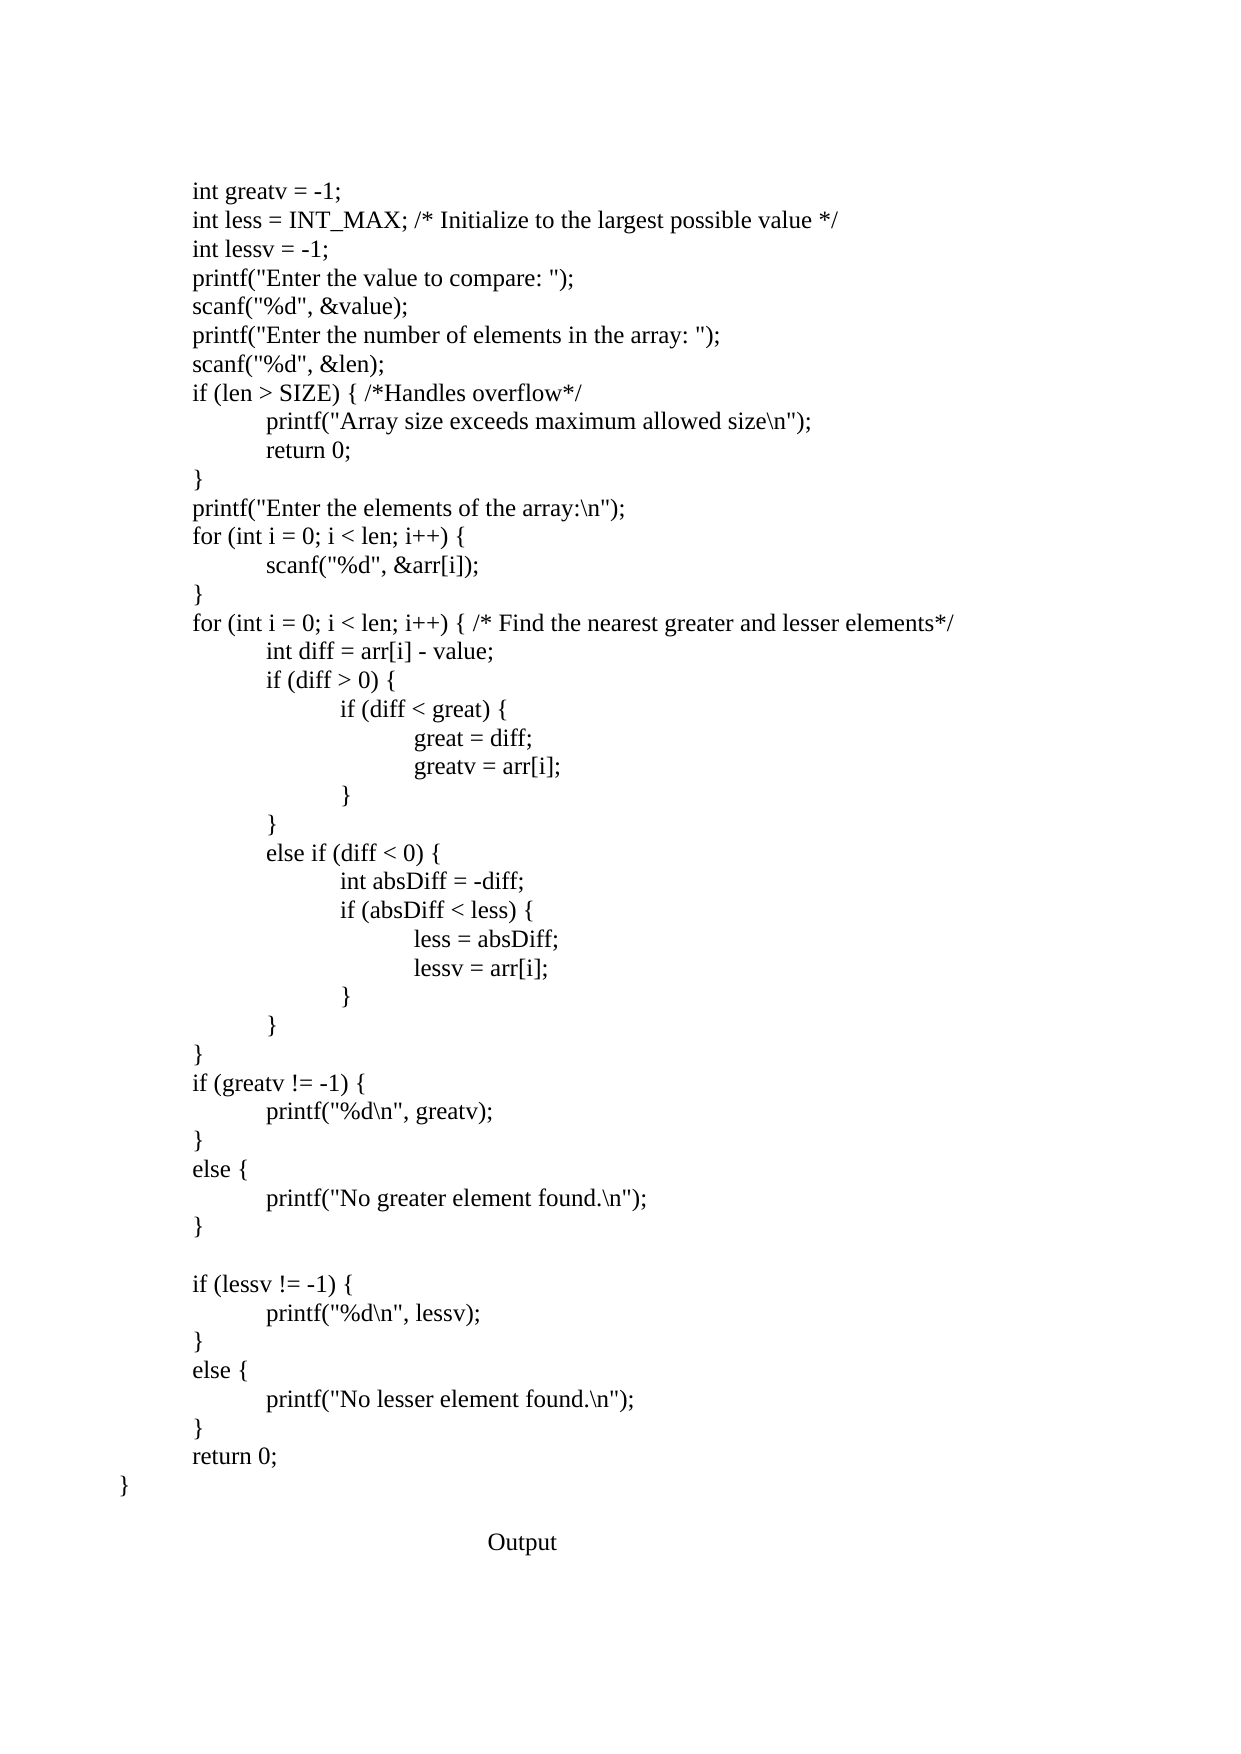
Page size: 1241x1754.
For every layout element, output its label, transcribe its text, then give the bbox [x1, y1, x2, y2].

text if (diff < great) { [118, 694, 1122, 723]
text scanf("%d", &value); [118, 291, 1122, 320]
text } [118, 1413, 1122, 1441]
text else if (diff < 0) { [118, 838, 1122, 866]
text printf("%d\n", lessv); [118, 1298, 1122, 1326]
text for (int i = 0; i < len; i++) { /* Find the nearest greater and lesser elements*/ [118, 608, 1122, 636]
text great = diff; [118, 723, 1122, 751]
text printf("Enter the number of elements in the array: "); [118, 320, 1122, 349]
text printf("Enter the value to compare: "); [118, 263, 1122, 291]
text int diff = arr[i] - value; [118, 636, 1122, 665]
text } [118, 1039, 1122, 1068]
text printf("Enter the elements of the array:\n"); [118, 493, 1122, 521]
text } [118, 1326, 1122, 1355]
text } [118, 809, 1122, 838]
text if (len > SIZE) { /*Handles overflow*/ [118, 378, 1122, 406]
text for (int i = 0; i < len; i++) { [118, 521, 1122, 550]
text printf("Array size exceeds maximum allowed size\n"); [118, 406, 1122, 435]
text } [118, 579, 1122, 608]
text if (lessv != -1) { [118, 1269, 1122, 1298]
text int less = INT_MAX; /* Initialize to the largest possible value */ [118, 205, 1122, 234]
text } [118, 1470, 1122, 1499]
text } [118, 1125, 1122, 1154]
text printf("No lesser element found.\n"); [118, 1384, 1122, 1413]
text if (greatv != -1) { [118, 1068, 1122, 1096]
text } [118, 780, 1122, 809]
text return 0; [118, 435, 1122, 464]
text } [118, 981, 1122, 1010]
text } [118, 464, 1122, 493]
text scanf("%d", &arr[i]); [118, 550, 1122, 579]
text } [118, 1211, 1122, 1240]
text else { [118, 1154, 1122, 1183]
text else { [118, 1355, 1122, 1384]
text } [118, 1010, 1122, 1039]
text greatv = arr[i]; [118, 751, 1122, 780]
text int absDiff = -diff; [118, 866, 1122, 895]
text if (diff > 0) { [118, 665, 1122, 694]
text scanf("%d", &len); [118, 349, 1122, 378]
text lessv = arr[i]; [118, 953, 1122, 981]
text int lessv = -1; [118, 234, 1122, 263]
text printf("No greater element found.\n"); [118, 1183, 1122, 1211]
text return 0; [118, 1441, 1122, 1470]
text if (absDiff < less) { [118, 895, 1122, 924]
text less = absDiff; [118, 924, 1122, 953]
text Output [118, 1527, 1122, 1556]
text int greatv = -1; [118, 176, 1122, 205]
text printf("%d\n", greatv); [118, 1096, 1122, 1125]
